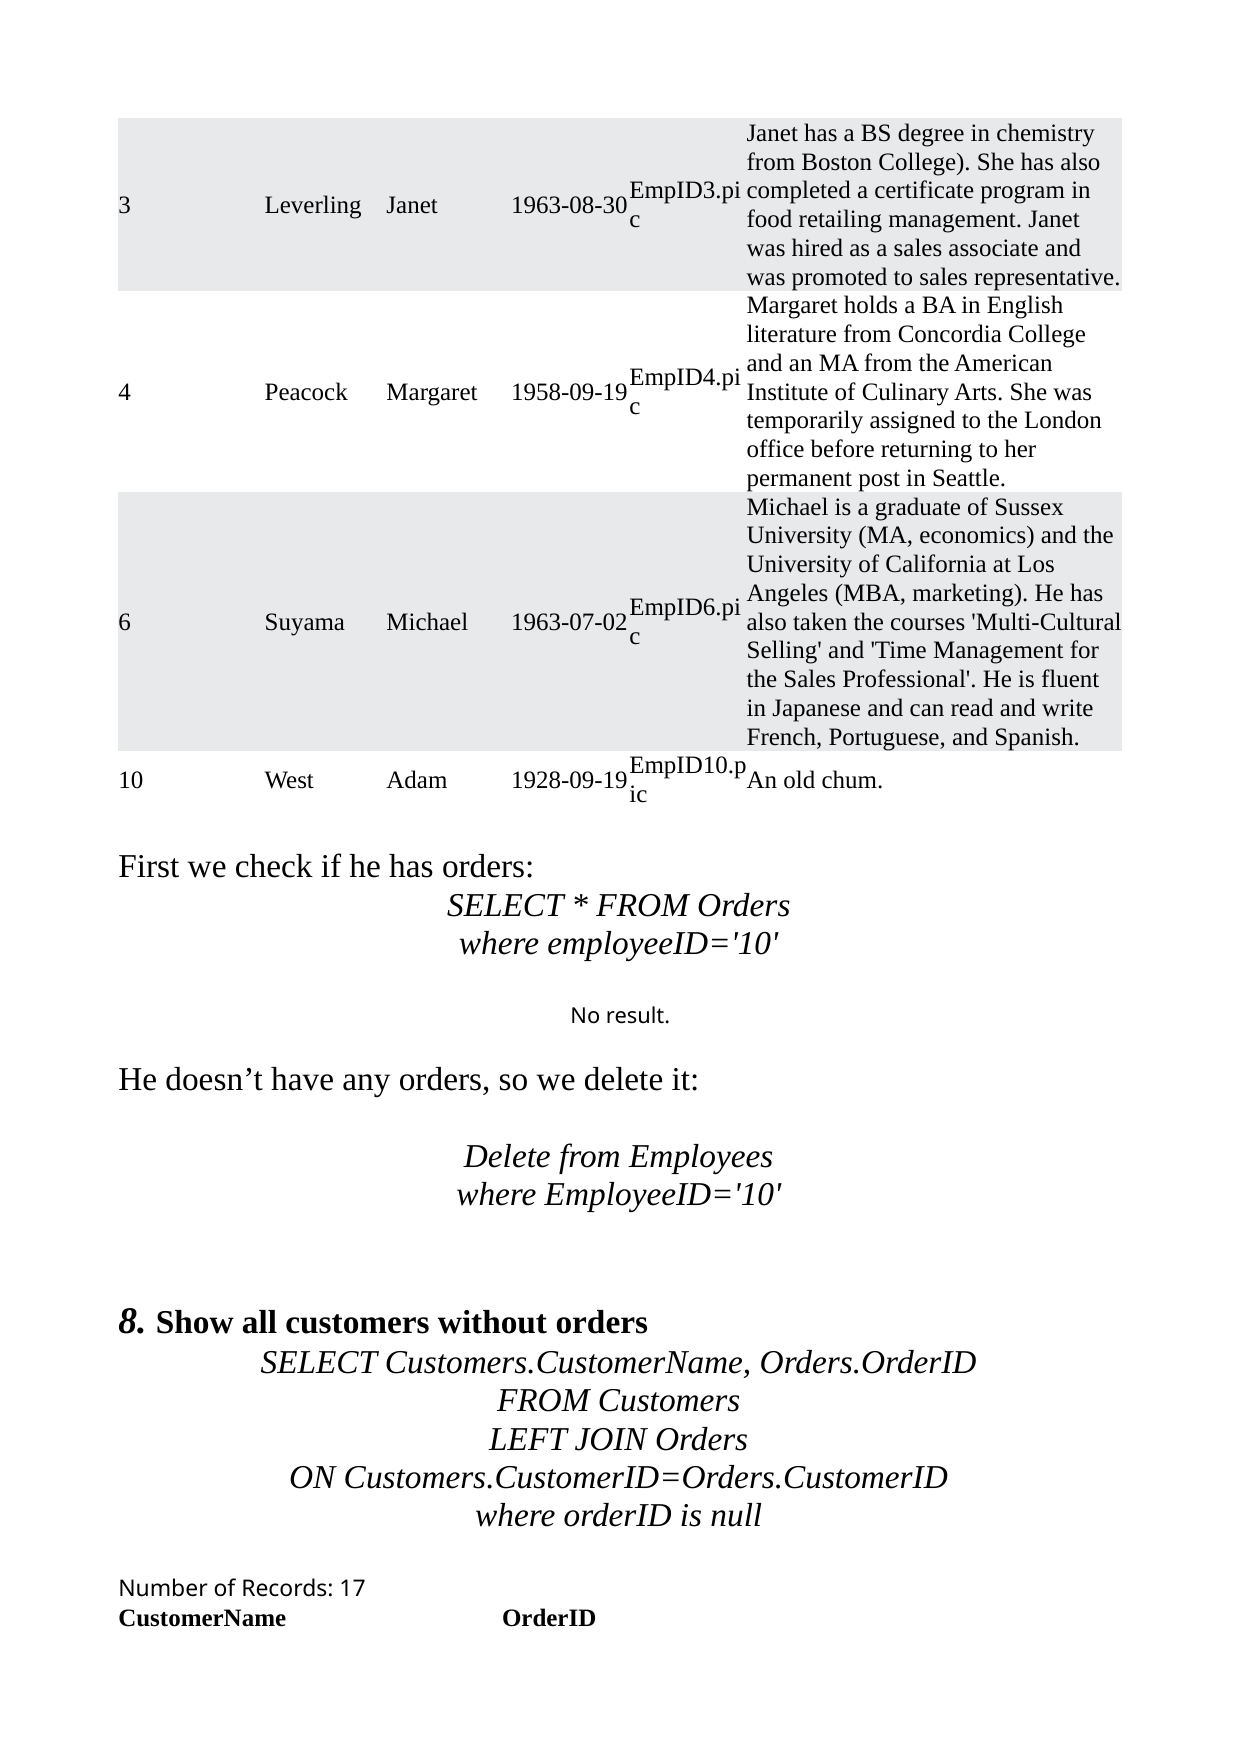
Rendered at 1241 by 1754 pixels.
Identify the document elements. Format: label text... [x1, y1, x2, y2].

text He doesn’t have any orders, so we delete it: [118, 1059, 1122, 1098]
table_cell Adam [386, 751, 511, 808]
text where employeeID='10' [118, 923, 1122, 961]
text No result. [118, 1000, 1122, 1029]
table_header CustomerName [118, 1603, 502, 1632]
table_cell West [264, 751, 386, 808]
table_cell 1928-09-19 [511, 751, 629, 808]
table_cell Leverling [264, 118, 386, 291]
table_cell Janet [386, 118, 511, 291]
table_cell EmpID4.pic [629, 291, 746, 492]
table_cell Suyama [264, 492, 386, 751]
table_cell Margaret [386, 291, 511, 492]
table_cell 4 [118, 291, 264, 492]
text where orderID is null [118, 1495, 1122, 1534]
table_cell Michael is a graduate of Sussex University (MA, economics) and the University of California at Los Angeles (MBA, marketing). He has also taken the courses 'Multi-Cultural Selling' and 'Time Management for the Sales Professional'. He is fluent in Japanese and can read and write French, Portuguese, and Spanish. [746, 492, 1122, 751]
table_cell Peacock [264, 291, 386, 492]
table_header OrderID [502, 1603, 612, 1632]
table_cell 1963-07-02 [511, 492, 629, 751]
table_cell An old chum. [746, 751, 1122, 808]
table_cell 6 [118, 492, 264, 751]
table_cell 1958-09-19 [511, 291, 629, 492]
text FROM Customers [118, 1380, 1122, 1419]
text LEFT JOIN Orders [118, 1419, 1122, 1457]
table_cell Margaret holds a BA in English literature from Concordia College and an MA from the American Institute of Culinary Arts. She was temporarily assigned to the London office before returning to her permanent post in Seattle. [746, 291, 1122, 492]
text Number of Records: 17 [118, 1572, 1122, 1603]
text ON Customers.CustomerID=Orders.CustomerID [118, 1457, 1122, 1495]
text 8. Show all customers without orders [118, 1299, 1122, 1342]
text SELECT Customers.CustomerName, Orders.OrderID [118, 1342, 1122, 1380]
text Delete from Employees [118, 1136, 1122, 1174]
table_cell 3 [118, 118, 264, 291]
text SELECT * FROM Orders [118, 885, 1122, 923]
table_cell EmpID10.pic [629, 751, 746, 808]
table_cell Michael [386, 492, 511, 751]
text First we check if he has orders: [118, 846, 1122, 885]
table_cell 1963-08-30 [511, 118, 629, 291]
text where EmployeeID='10' [118, 1174, 1122, 1213]
table_cell EmpID6.pic [629, 492, 746, 751]
table_cell 10 [118, 751, 264, 808]
table_cell Janet has a BS degree in chemistry from Boston College). She has also completed a certificate program in food retailing management. Janet was hired as a sales associate and was promoted to sales representative. [746, 118, 1122, 291]
table_cell EmpID3.pic [629, 118, 746, 291]
